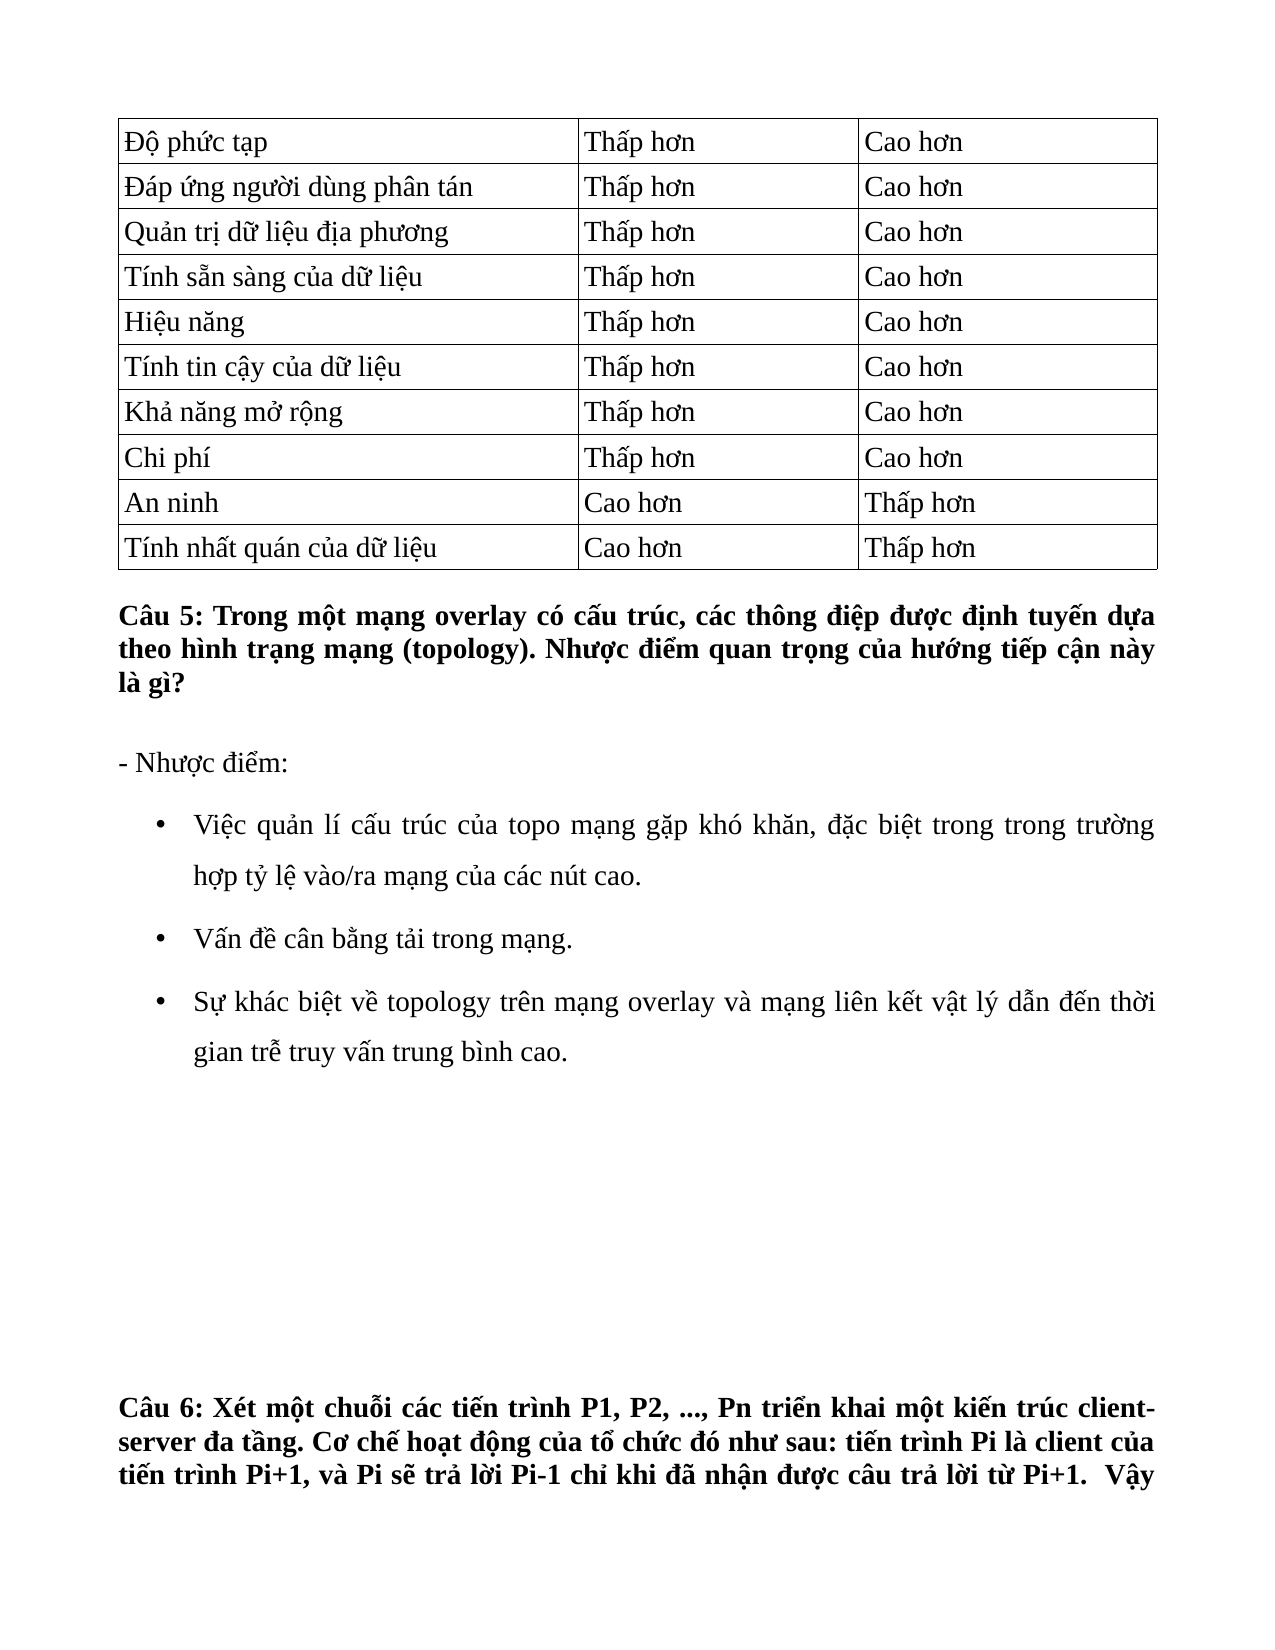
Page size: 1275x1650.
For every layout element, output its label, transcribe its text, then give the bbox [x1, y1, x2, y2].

list Việc quản lí cấu trúc của topo mạng gặp khó khăn, đặc biệt trong trong trường hợp tỷ lệ vào/ra mạng của các nút cao. [156, 807, 1157, 891]
table_cell Quản trị dữ liệu địa phương [119, 209, 578, 253]
table_cell Tính sẵn sàng của dữ liệu [119, 255, 578, 298]
table_cell Tính nhất quán của dữ liệu [119, 525, 578, 569]
table_cell Cao hơn [859, 345, 1157, 389]
table_cell Tính tin cậy của dữ liệu [119, 345, 578, 389]
table_cell Thấp hơn [859, 480, 1157, 524]
table_cell Cao hơn [579, 525, 858, 569]
table_cell Cao hơn [859, 164, 1157, 208]
table_cell Độ phức tạp [119, 119, 578, 163]
table_cell Hiệu năng [119, 300, 578, 344]
text - Nhược điểm: [118, 745, 1157, 778]
table_cell Cao hơn [859, 119, 1157, 163]
table_cell Thấp hơn [579, 435, 858, 479]
table_cell Cao hơn [859, 435, 1157, 479]
table_cell Thấp hơn [579, 119, 858, 163]
table_cell Thấp hơn [579, 164, 858, 208]
table_cell Chi phí [119, 435, 578, 479]
table_cell Thấp hơn [579, 209, 858, 253]
table_cell Khả năng mở rộng [119, 390, 578, 434]
table_cell An ninh [119, 480, 578, 524]
text Câu 5: Trong một mạng overlay có cấu trúc, các thông điệp được định tuyến dựa theo hình trạng mạng (topology). Nhược điểm quan trọng của hướng tiếp cận này là gì? [118, 598, 1157, 699]
table_cell Cao hơn [859, 255, 1157, 298]
table_cell Thấp hơn [579, 390, 858, 434]
list Sự khác biệt về topology trên mạng overlay và mạng liên kết vật lý dẫn đến thời gian trễ truy vấn trung bình cao. [156, 984, 1157, 1068]
list Vấn đề cân bằng tải trong mạng. [156, 921, 1157, 954]
table_cell Cao hơn [579, 480, 858, 524]
table_cell Thấp hơn [579, 300, 858, 344]
table_cell Thấp hơn [579, 255, 858, 298]
table_cell Cao hơn [859, 390, 1157, 434]
table_cell Cao hơn [859, 209, 1157, 253]
table_cell Đáp ứng người dùng phân tán [119, 164, 578, 208]
table_cell Cao hơn [859, 300, 1157, 344]
text Câu 6: Xét một chuỗi các tiến trình P1, P2, ..., Pn triển khai một kiến trúc client-server đa tầng. Cơ chế hoạt động của tổ chức đó như sau: tiến trình Pi là client của tiến trình Pi+1, và Pi sẽ trả lời Pi-1 chỉ khi đã nhận được câu trả lời từ Pi+1. Vậy [118, 1390, 1157, 1491]
table_cell Thấp hơn [859, 525, 1157, 569]
table_cell Thấp hơn [579, 345, 858, 389]
